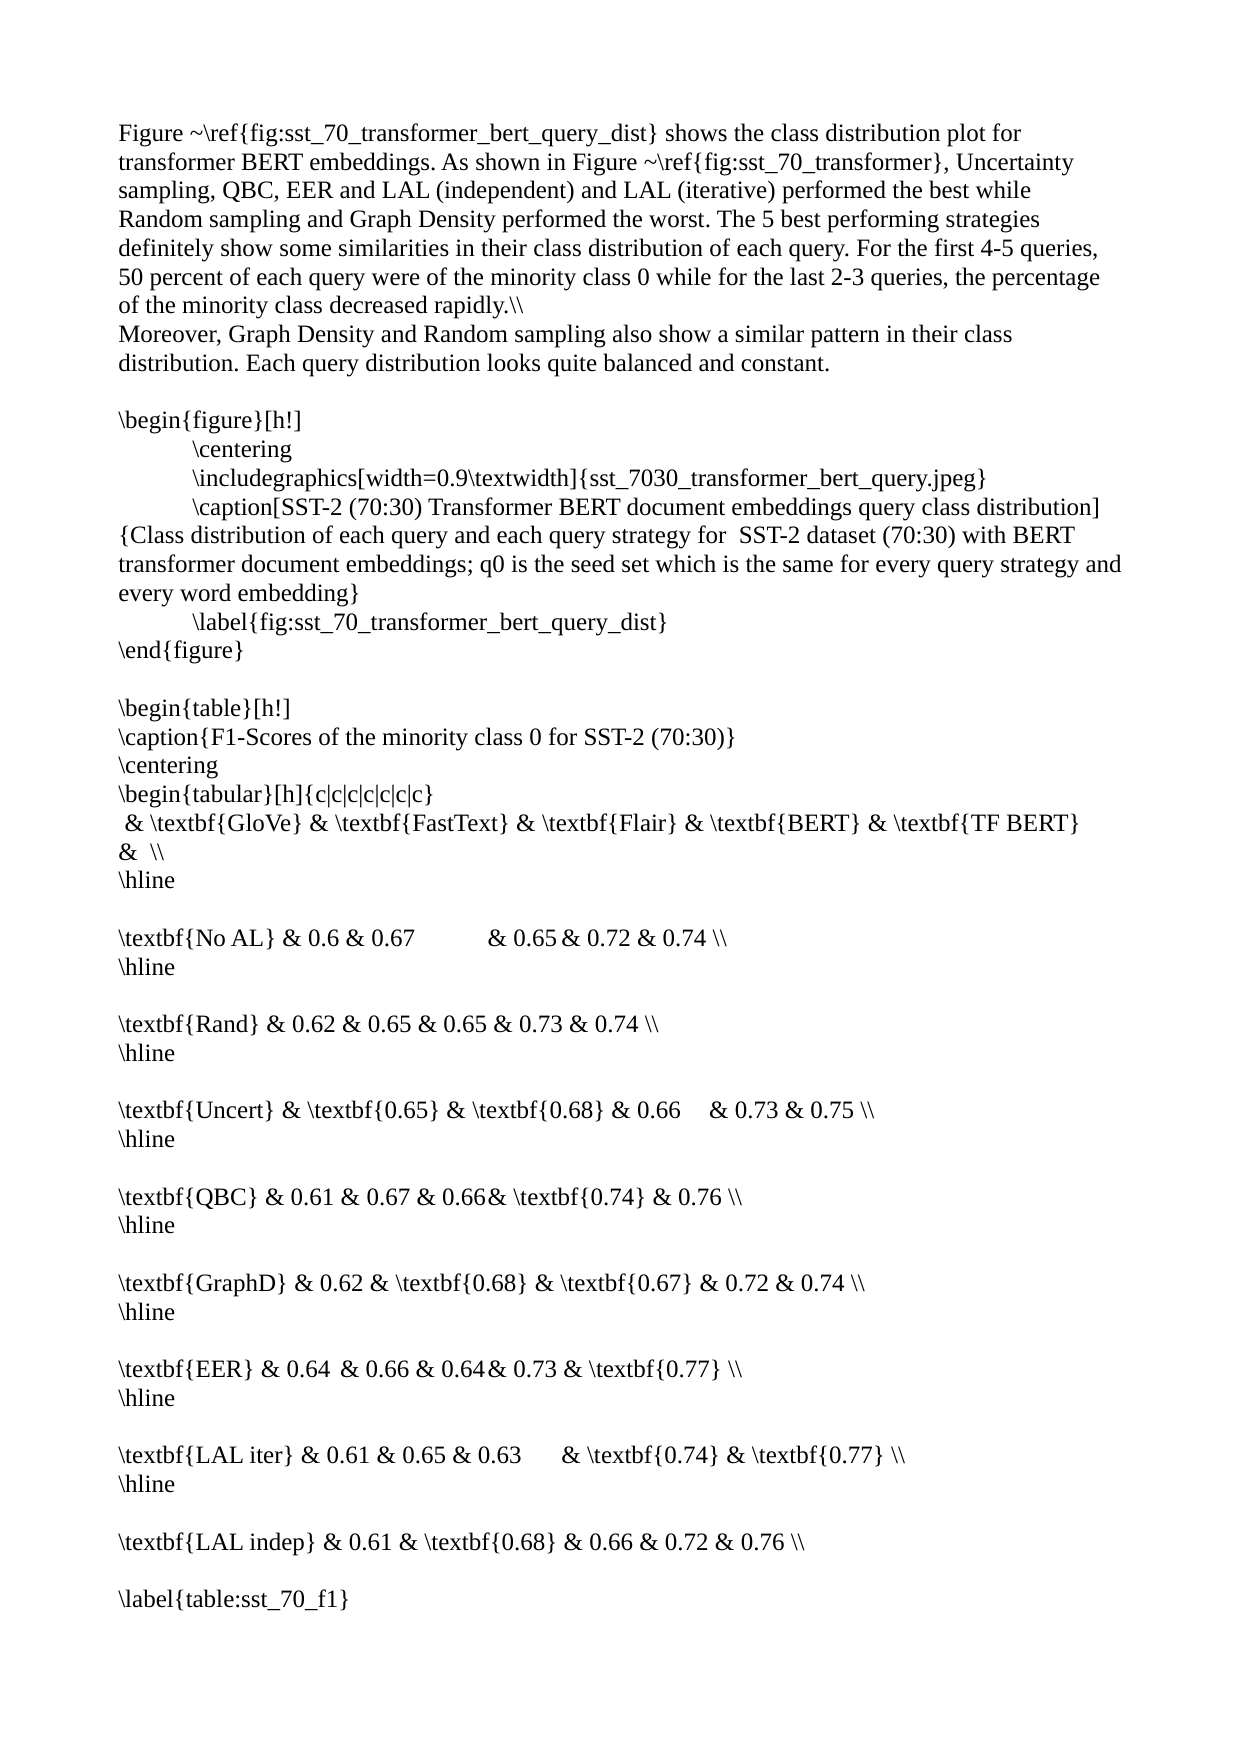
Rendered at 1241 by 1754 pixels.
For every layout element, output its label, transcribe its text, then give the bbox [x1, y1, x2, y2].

text \includegraphics[width=0.9\textwidth]{sst_7030_transformer_bert_query.jpeg} [118, 463, 1122, 492]
text \label{fig:sst_70_transformer_bert_query_dist} [118, 607, 1122, 636]
text Moreover, Graph Density and Random sampling also show a similar pattern in their class distribution. Each query distribution looks quite balanced and constant. [118, 319, 1122, 377]
text \textbf{GraphD} & 0.62 & \textbf{0.68} & \textbf{0.67} & 0.72 & 0.74 \\ [118, 1268, 1122, 1297]
text \textbf{LAL iter} & 0.61 & 0.65 & 0.63 & \textbf{0.74} & \textbf{0.77} \\ [118, 1441, 1122, 1469]
text \textbf{Rand} & 0.62 & 0.65 & 0.65 & 0.73 & 0.74 \\ [118, 1009, 1122, 1038]
text \caption[SST-2 (70:30) Transformer BERT document embeddings query class distribution]{Class distribution of each query and each query strategy for SST-2 dataset (70:30) with BERT transformer document embeddings; q0 is the seed set which is the same for every query strategy and every word embedding} [118, 492, 1122, 607]
text \centering [118, 434, 1122, 463]
text \hline [118, 1469, 1122, 1498]
text \begin{figure}[h!] [118, 406, 1122, 434]
text \hline [118, 1297, 1122, 1326]
text \caption{F1-Scores of the minority class 0 for SST-2 (70:30)} [118, 722, 1122, 751]
text \begin{table}[h!] [118, 693, 1122, 722]
text \end{figure} [118, 636, 1122, 664]
text \hline [118, 1124, 1122, 1153]
text \hline [118, 866, 1122, 894]
text \begin{tabular}[h]{c|c|c|c|c|c|c} [118, 779, 1122, 808]
text \centering [118, 751, 1122, 779]
text \textbf{No AL} & 0.6 & 0.67 & 0.65 & 0.72 & 0.74 \\ [118, 923, 1122, 952]
text \label{table:sst_70_f1} [118, 1584, 1122, 1613]
text Figure ~\ref{fig:sst_70_transformer_bert_query_dist} shows the class distribution plot for transformer BERT embeddings. As shown in Figure ~\ref{fig:sst_70_transformer}, Uncertainty sampling, QBC, EER and LAL (independent) and LAL (iterative) performed the best while Random sampling and Graph Density performed the worst. The 5 best performing strategies definitely show some similarities in their class distribution of each query. For the first 4-5 queries, 50 percent of each query were of the minority class 0 while for the last 2-3 queries, the percentage of the minority class decreased rapidly.\\ [118, 118, 1122, 319]
text \hline [118, 1211, 1122, 1239]
text \hline [118, 1383, 1122, 1412]
text \hline [118, 952, 1122, 981]
text \textbf{LAL indep} & 0.61 & \textbf{0.68} & 0.66 & 0.72 & 0.76 \\ [118, 1527, 1122, 1556]
text & \textbf{GloVe} & \textbf{FastText} & \textbf{Flair} & \textbf{BERT} & \textbf{TF BERT} & \\ [118, 808, 1122, 866]
text \textbf{EER} & 0.64 & 0.66 & 0.64 & 0.73 & \textbf{0.77} \\ [118, 1354, 1122, 1383]
text \textbf{QBC} & 0.61 & 0.67 & 0.66 & \textbf{0.74} & 0.76 \\ [118, 1182, 1122, 1211]
text \textbf{Uncert} & \textbf{0.65} & \textbf{0.68} & 0.66 & 0.73 & 0.75 \\ [118, 1096, 1122, 1124]
text \hline [118, 1038, 1122, 1067]
